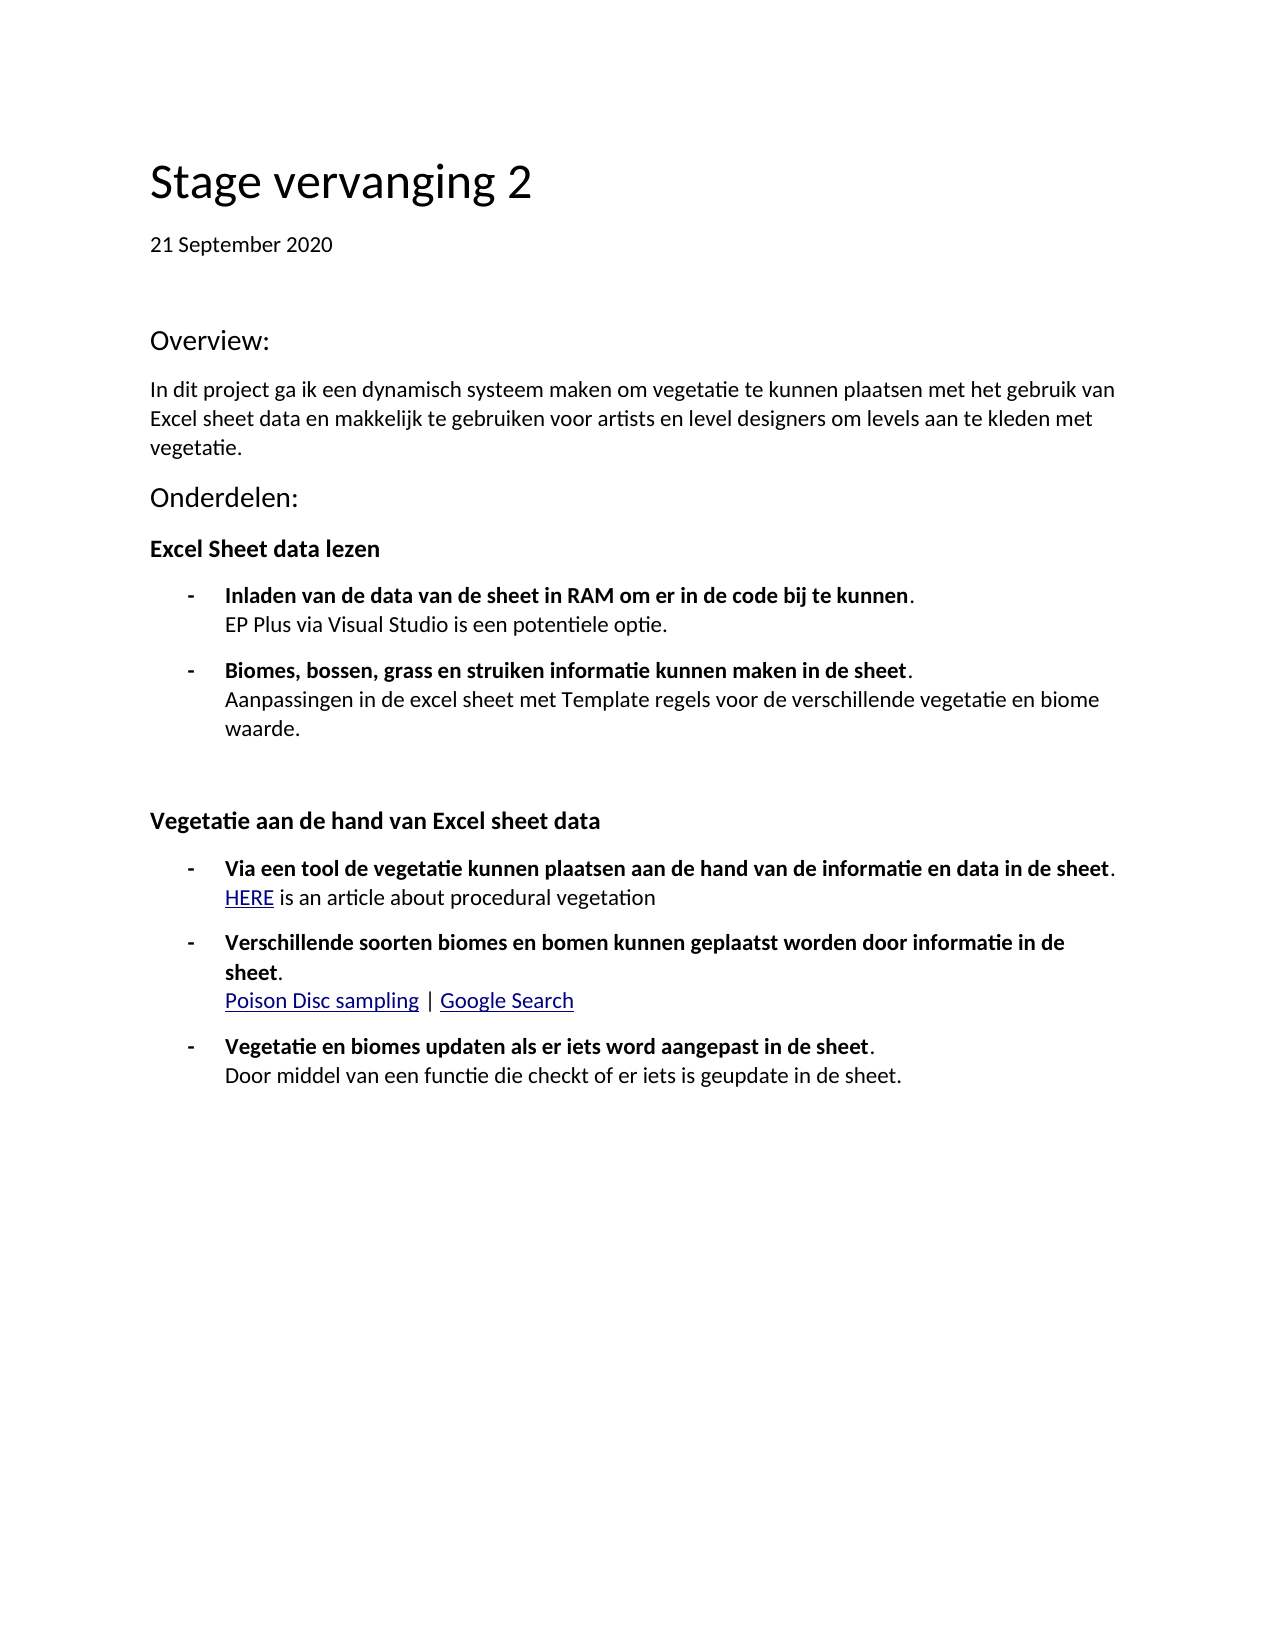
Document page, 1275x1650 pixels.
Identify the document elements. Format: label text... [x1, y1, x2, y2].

list Verschillende soorten biomes en bomen kunnen geplaatst worden door informatie in de sheet. Poison Disc sampling | Google Search [187, 928, 1125, 1015]
list Vegetatie en biomes updaten als er iets word aangepast in de sheet. Door middel van een functie die checkt of er iets is geupdate in de sheet. [187, 1032, 1125, 1089]
text Overview: [150, 322, 1125, 357]
list Via een tool de vegetatie kunnen plaatsen aan de hand van de informatie en data in de sheet. HERE is an article about procedural vegetation [187, 854, 1125, 911]
text Stage vervanging 2 [150, 150, 1125, 211]
list Biomes, bossen, grass en struiken informatie kunnen maken in de sheet. Aanpassingen in de excel sheet met Template regels voor de verschillende vegetatie en biome waarde. [187, 656, 1125, 742]
text In dit project ga ik een dynamisch systeem maken om vegetatie te kunnen plaatsen met het gebruik van Excel sheet data en makkelijk te gebruiken voor artists en level designers om levels aan te kleden met vegetatie. [150, 375, 1125, 461]
text Excel Sheet data lezen [150, 533, 1125, 563]
list Inladen van de data van de sheet in RAM om er in de code bij te kunnen. EP Plus via Visual Studio is een potentiele optie. [187, 581, 1125, 638]
text Vegetatie aan de hand van Excel sheet data [150, 805, 1125, 836]
text Onderdelen: [150, 479, 1125, 515]
text 21 September 2020 [150, 230, 1125, 258]
